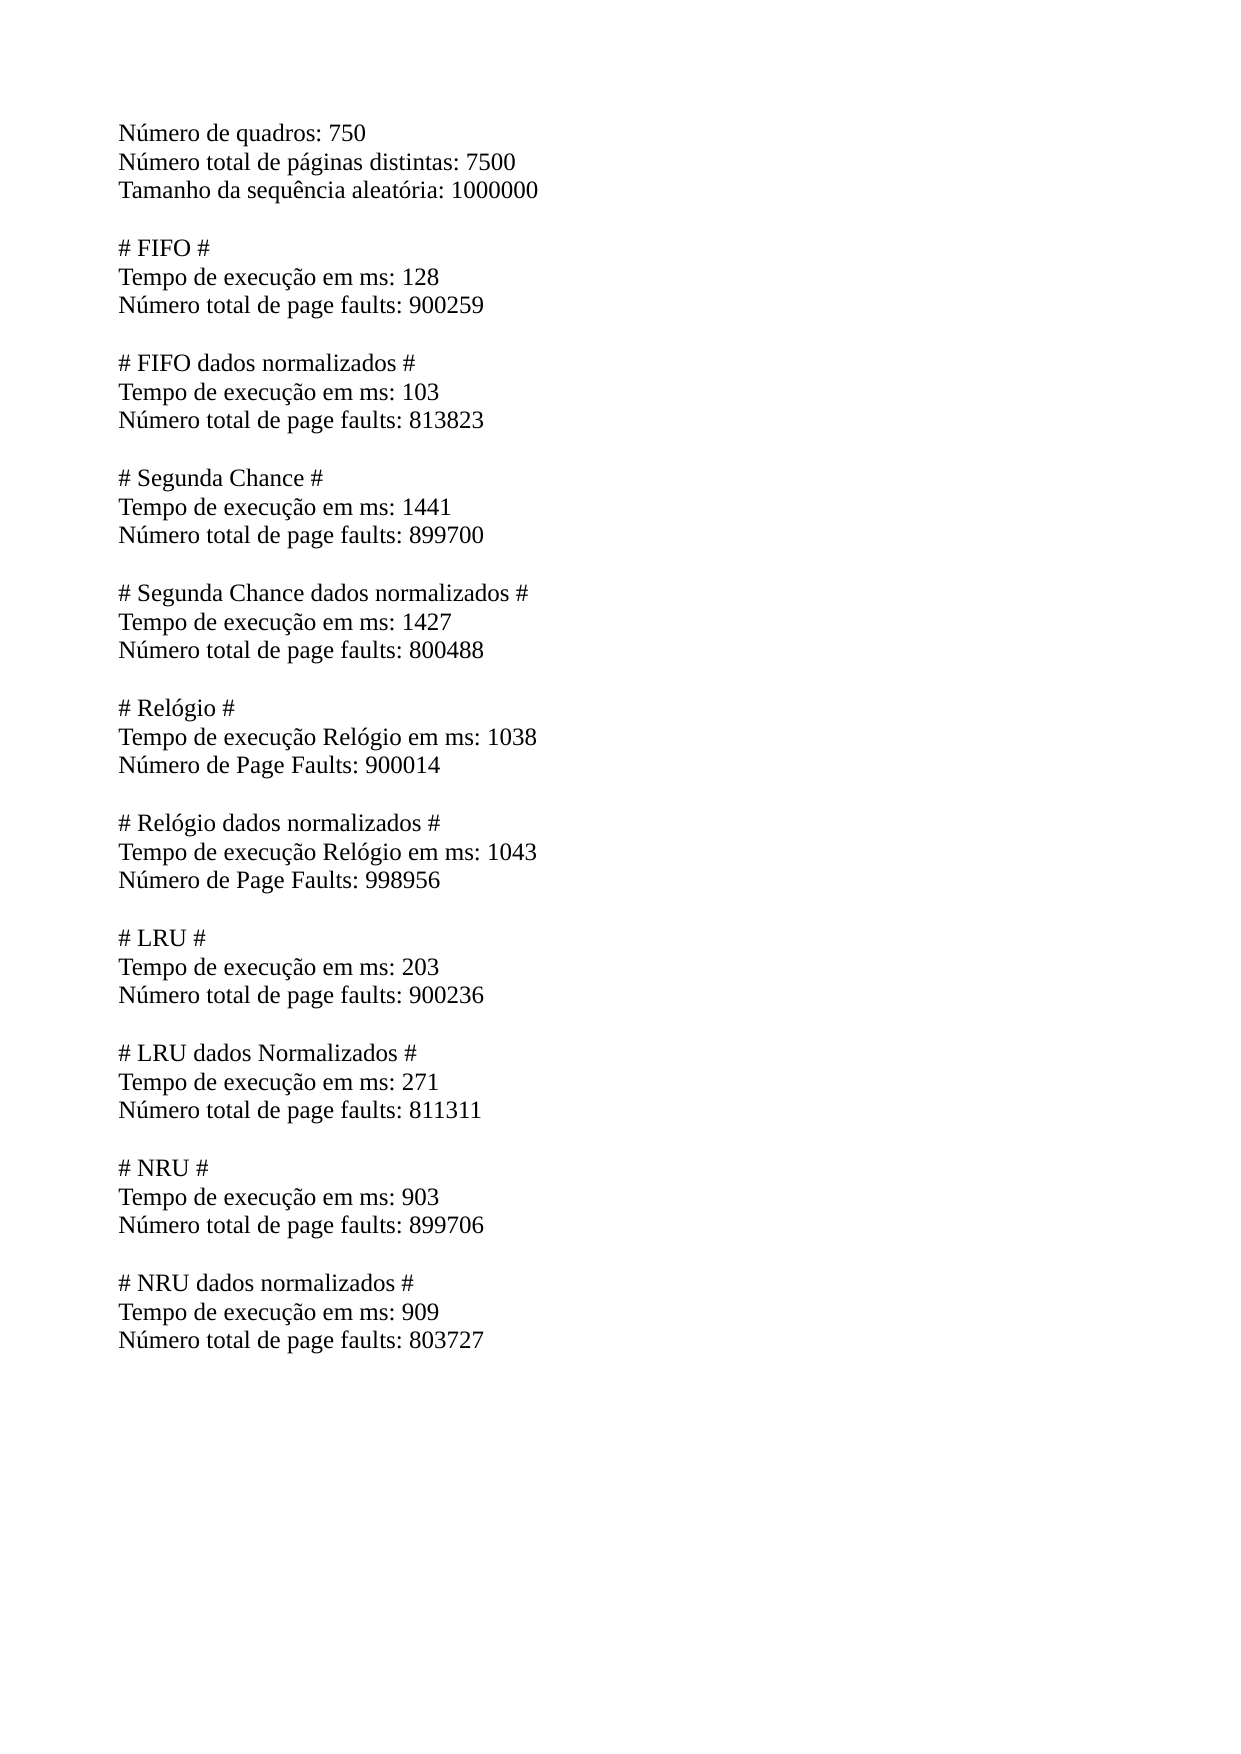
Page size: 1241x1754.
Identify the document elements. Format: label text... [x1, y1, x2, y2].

text Tempo de execução em ms: 203 [118, 952, 1122, 981]
text # FIFO # [118, 233, 1122, 262]
text # Segunda Chance # [118, 463, 1122, 492]
text # Relógio # [118, 693, 1122, 722]
text Número total de page faults: 899700 [118, 521, 1122, 549]
text Tempo de execução em ms: 103 [118, 377, 1122, 406]
text Tamanho da sequência aleatória: 1000000 [118, 176, 1122, 204]
text Número total de page faults: 899706 [118, 1211, 1122, 1239]
text Tempo de execução Relógio em ms: 1043 [118, 837, 1122, 866]
text Número total de páginas distintas: 7500 [118, 147, 1122, 176]
text Tempo de execução em ms: 903 [118, 1182, 1122, 1211]
text Número total de page faults: 800488 [118, 636, 1122, 664]
text # Segunda Chance dados normalizados # [118, 578, 1122, 607]
text Tempo de execução em ms: 1427 [118, 607, 1122, 636]
text Tempo de execução em ms: 271 [118, 1067, 1122, 1096]
text # LRU # [118, 923, 1122, 952]
text Número de Page Faults: 900014 [118, 751, 1122, 779]
text Tempo de execução em ms: 1441 [118, 492, 1122, 521]
text Número de Page Faults: 998956 [118, 866, 1122, 894]
text Número total de page faults: 811311 [118, 1096, 1122, 1124]
text Tempo de execução Relógio em ms: 1038 [118, 722, 1122, 751]
text # NRU # [118, 1153, 1122, 1182]
text Tempo de execução em ms: 128 [118, 262, 1122, 291]
text Número total de page faults: 813823 [118, 406, 1122, 434]
text # LRU dados Normalizados # [118, 1038, 1122, 1067]
text # Relógio dados normalizados # [118, 808, 1122, 837]
text Tempo de execução em ms: 909 [118, 1297, 1122, 1326]
text # FIFO dados normalizados # [118, 348, 1122, 377]
text Número total de page faults: 803727 [118, 1326, 1122, 1354]
text Número total de page faults: 900259 [118, 291, 1122, 319]
text # NRU dados normalizados # [118, 1268, 1122, 1297]
text Número de quadros: 750 [118, 118, 1122, 147]
text Número total de page faults: 900236 [118, 981, 1122, 1009]
